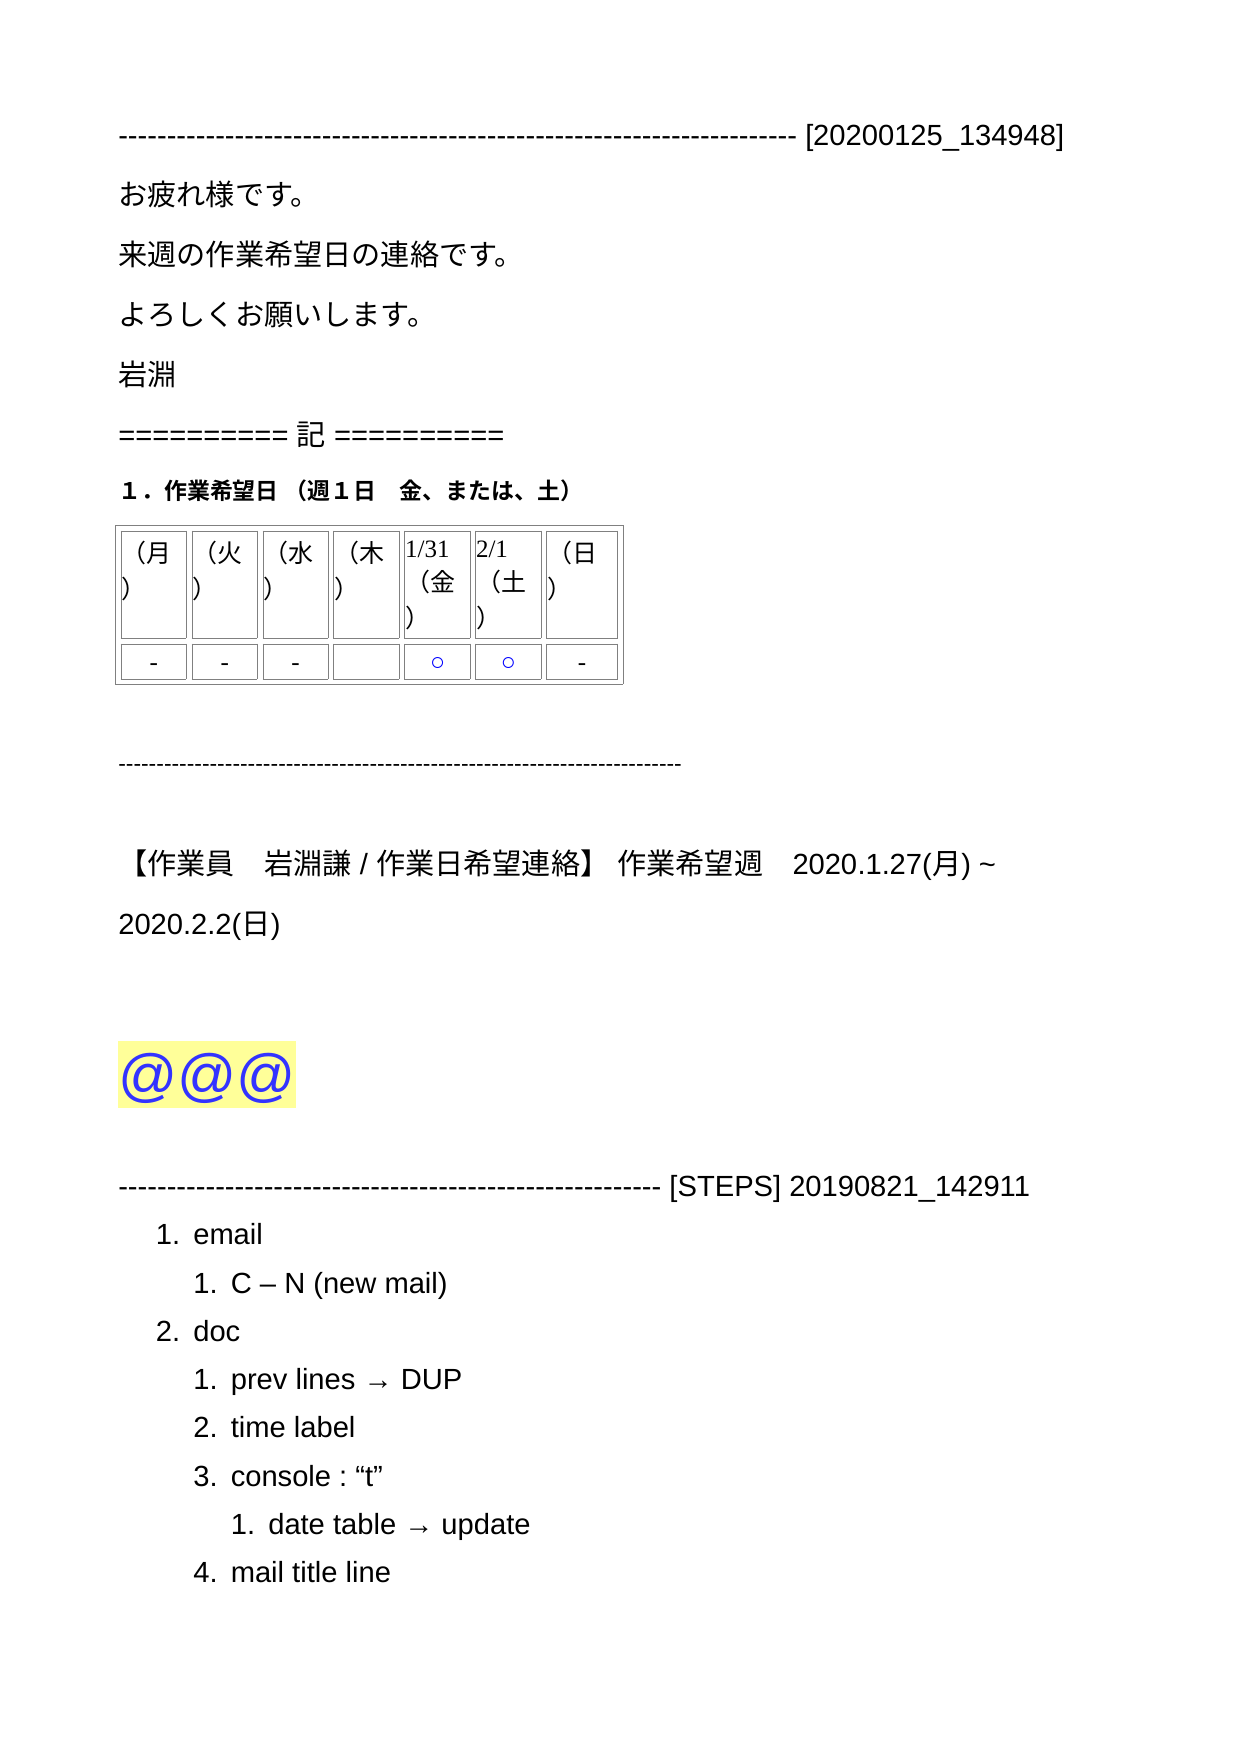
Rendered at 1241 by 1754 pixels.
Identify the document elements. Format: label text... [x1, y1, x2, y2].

table_cell - [122, 645, 186, 678]
text ========== 記 ========== [118, 418, 1122, 452]
table_cell - [547, 645, 617, 678]
list email [156, 1217, 1122, 1251]
table_cell - [189, 638, 260, 678]
text 岩淵 [118, 358, 1122, 392]
table_cell - [118, 638, 189, 678]
list console : “t” [193, 1458, 1122, 1492]
table_cell - [544, 638, 620, 678]
table_cell ○ [473, 638, 544, 678]
table_cell ○ [402, 638, 473, 678]
text @@@ [118, 1041, 1122, 1108]
table_header （水） [260, 526, 331, 638]
table_cell [334, 645, 399, 678]
table_cell - [260, 638, 331, 678]
table_header （月） [118, 526, 189, 638]
table_header 2/1（土） [473, 526, 544, 638]
text 【作業員 岩淵謙 / 作業日希望連絡】 作業希望週 2020.1.27(月) ~ 2020.2.2(日) [118, 847, 1122, 941]
list mail title line [193, 1555, 1122, 1588]
text -------------------------------------------------------------------------- [118, 750, 1122, 777]
text ---------------------------------------------------------------------- [20200125_134948] [118, 118, 1122, 152]
list date table → update [231, 1507, 1122, 1540]
text お疲れ様です。 [118, 178, 1122, 212]
table_cell [331, 638, 402, 678]
text よろしくお願いします。 [118, 298, 1122, 332]
list time label [193, 1410, 1122, 1444]
text -------------------------------------------------------- [STEPS] 20190821_142911 [118, 1169, 1122, 1203]
list C – N (new mail) [193, 1266, 1122, 1299]
table_header 1/31（金） [402, 526, 473, 638]
list prev lines → DUP [193, 1362, 1122, 1396]
text １．作業希望日 （週１日 金、または、土） [118, 478, 1122, 504]
table_header （火） [189, 526, 260, 638]
table_header （木） [331, 526, 402, 638]
text 来週の作業希望日の連絡です。 [118, 238, 1122, 272]
list doc [156, 1314, 1122, 1347]
table_cell - [193, 645, 257, 678]
table_cell - [264, 645, 328, 678]
table_header （日） [544, 526, 620, 638]
